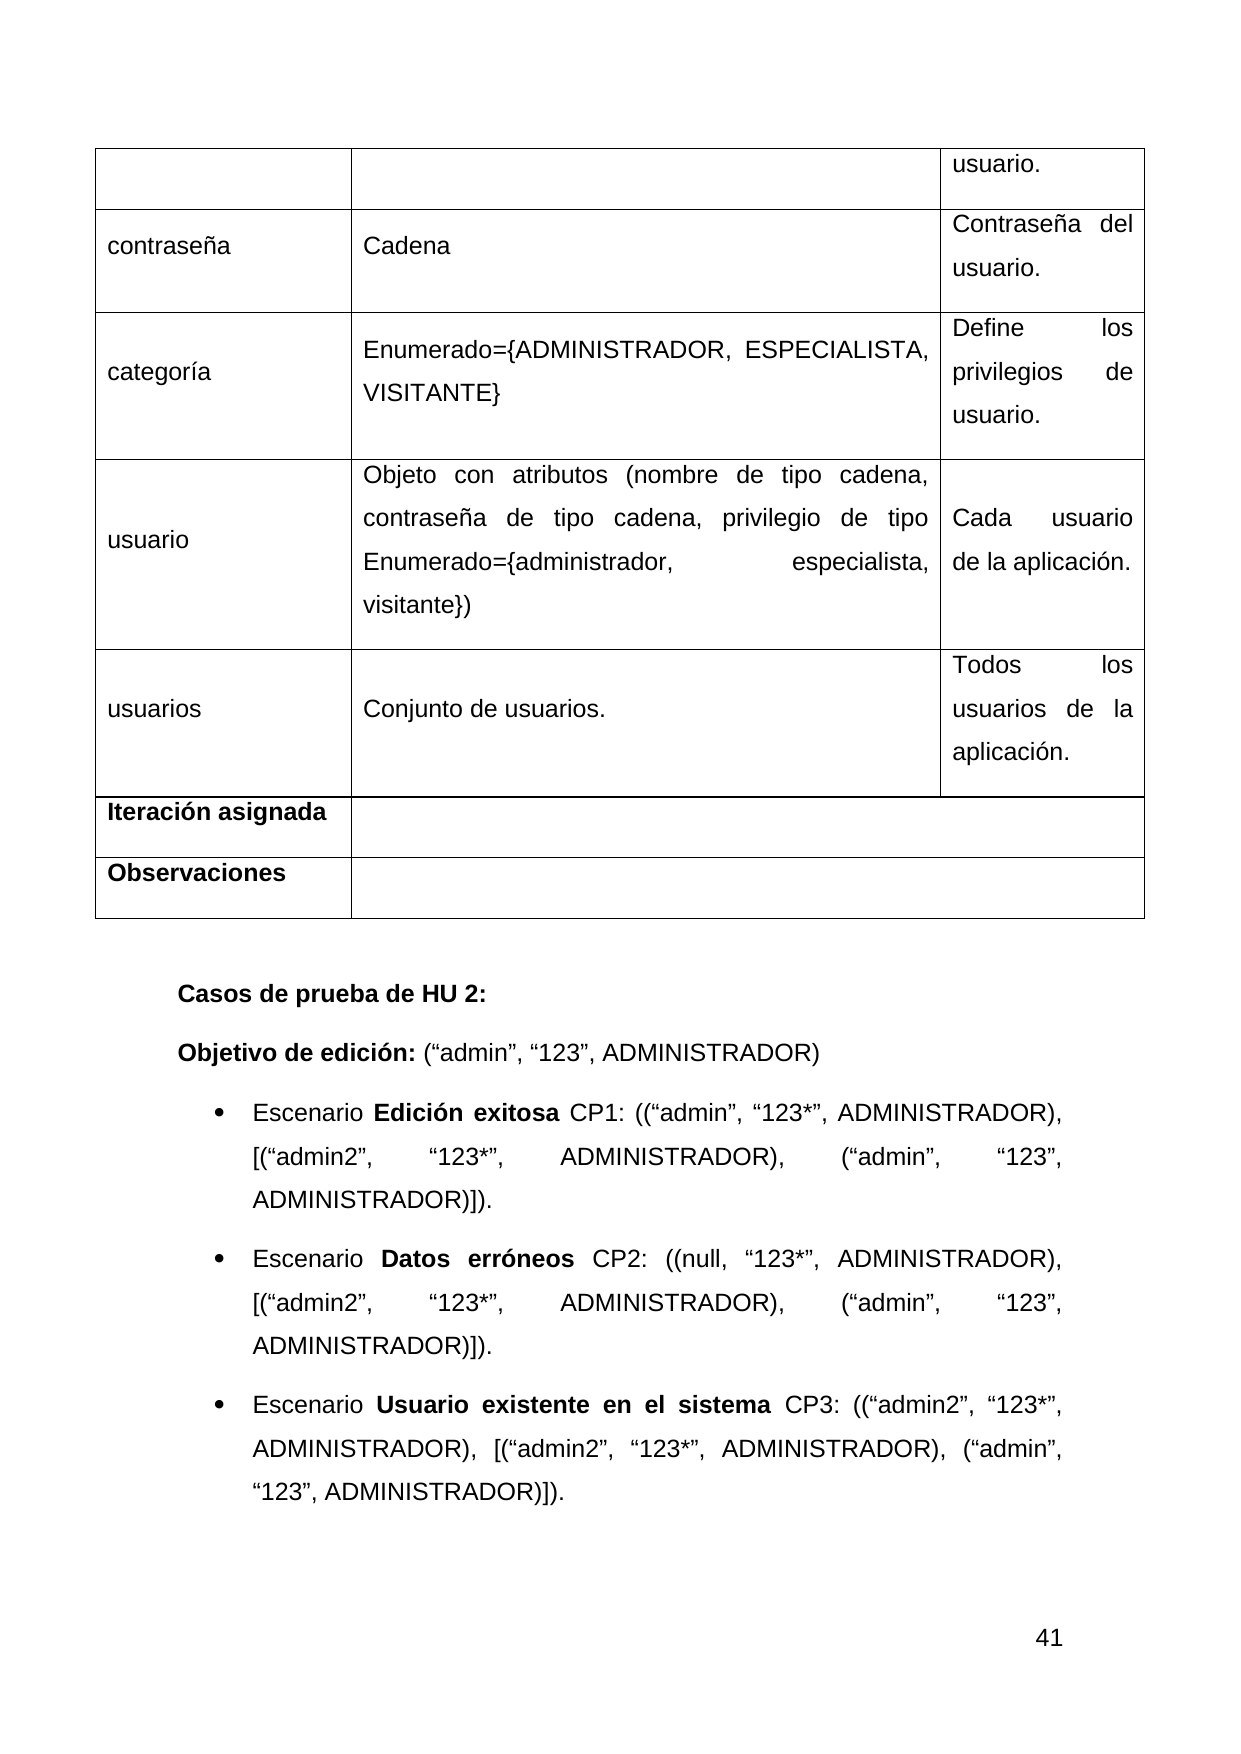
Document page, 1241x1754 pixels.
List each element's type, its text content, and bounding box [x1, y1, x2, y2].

table_cell Objeto con atributos (nombre de tipo cadena, contraseña de tipo cadena, privilegio de tipo Enumerado={administrador, especialista, visitante}) [352, 460, 940, 649]
table_cell Todos los usuarios de la aplicación. [941, 650, 1144, 796]
text Objetivo de edición: (“admin”, “123”, ADMINISTRADOR) [177, 1038, 1063, 1067]
table_cell Contraseña del usuario. [941, 210, 1144, 312]
table_cell [96, 149, 351, 208]
list Escenario Datos erróneos CP2: ((null, “123*”, ADMINISTRADOR), [(“admin2”, “123*”, ADMINISTRADOR), (“admin”, “123”, ADMINISTRADOR)]). [215, 1244, 1063, 1359]
table_cell Cada usuario de la aplicación. [941, 460, 1144, 649]
table_cell contraseña [96, 210, 351, 312]
table_cell [352, 149, 940, 208]
table_cell Enumerado={ADMINISTRADOR, ESPECIALISTA, VISITANTE} [352, 313, 940, 459]
table_cell usuario. [941, 149, 1144, 208]
table_cell Iteración asignada [96, 798, 351, 857]
table_cell categoría [96, 313, 351, 459]
text Casos de prueba de HU 2: [177, 979, 1063, 1007]
list Escenario Edición exitosa CP1: ((“admin”, “123*”, ADMINISTRADOR), [(“admin2”, “123*”, ADMINISTRADOR), (“admin”, “123”, ADMINISTRADOR)]). [215, 1098, 1063, 1213]
table_cell [352, 858, 1144, 918]
list Escenario Usuario existente en el sistema CP3: ((“admin2”, “123*”, ADMINISTRADOR), [(“admin2”, “123*”, ADMINISTRADOR), (“admin”, “123”, ADMINISTRADOR)]). [215, 1391, 1063, 1506]
table_cell Define los privilegios de usuario. [941, 313, 1144, 459]
table_cell [352, 798, 1144, 857]
table_cell usuarios [96, 650, 351, 796]
table_cell Observaciones [96, 858, 351, 918]
table_cell Cadena [352, 210, 940, 312]
table_cell Conjunto de usuarios. [352, 650, 940, 796]
table_cell usuario [96, 460, 351, 649]
